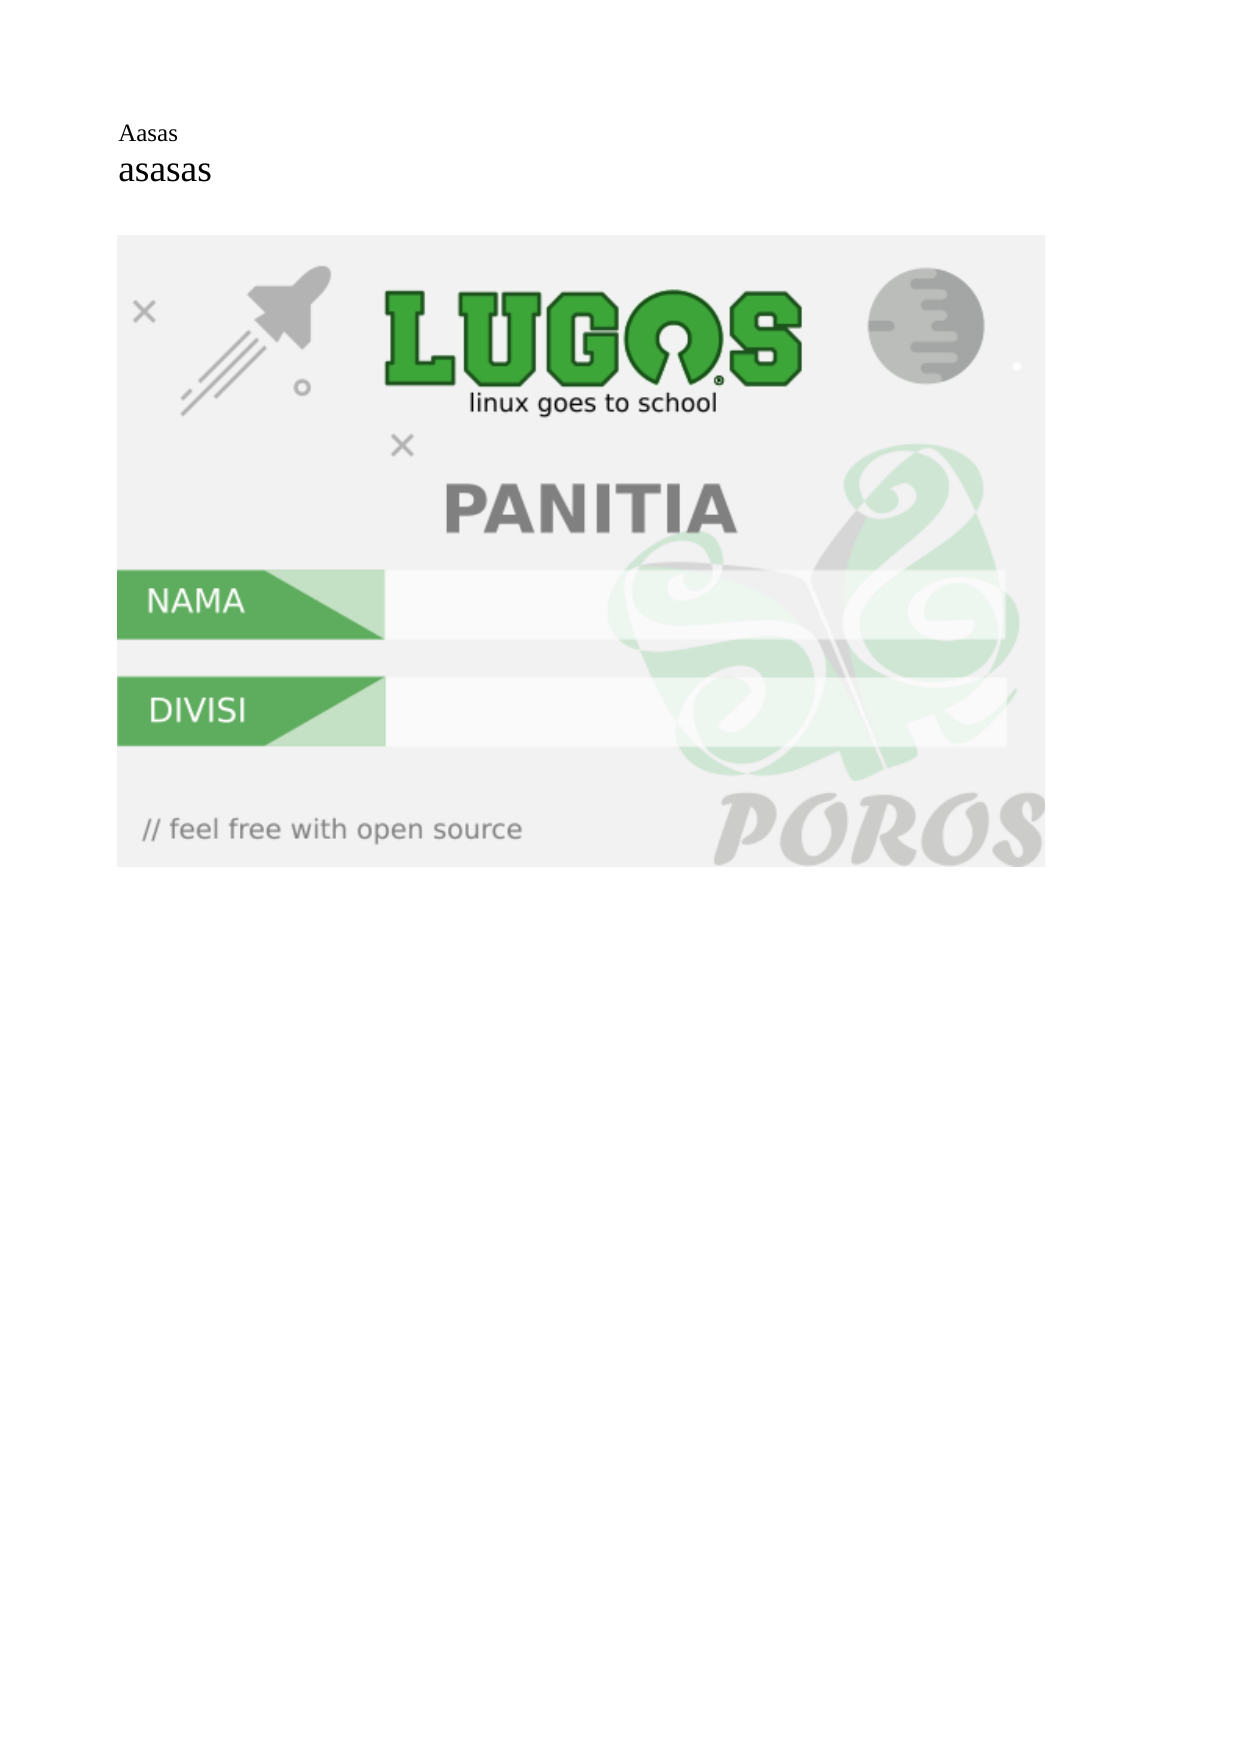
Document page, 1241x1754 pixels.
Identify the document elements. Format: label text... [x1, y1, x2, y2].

text Aasas [118, 118, 1122, 147]
picture [117, 235, 1045, 867]
text asasas [118, 147, 1122, 190]
